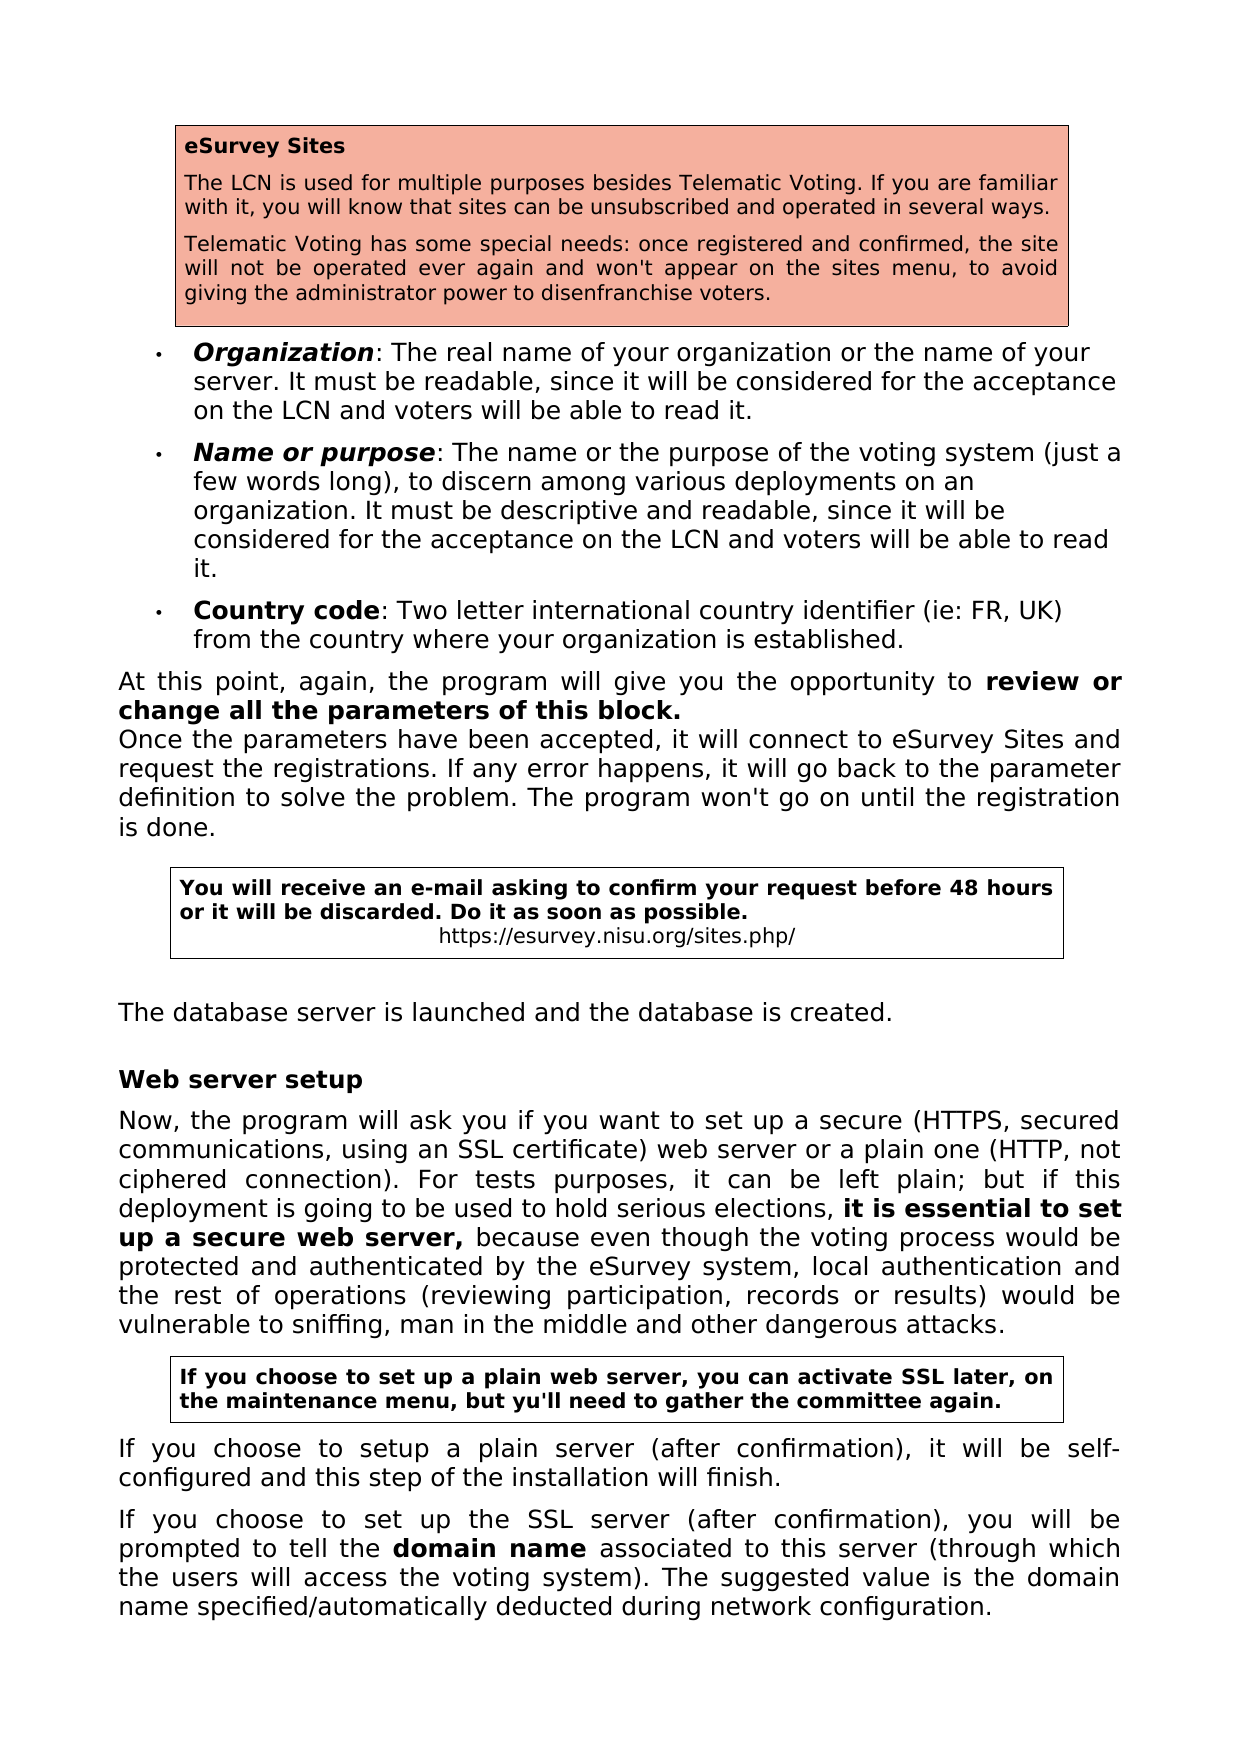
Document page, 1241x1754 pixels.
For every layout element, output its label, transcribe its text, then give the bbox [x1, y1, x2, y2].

list Name or purpose: The name or the purpose of the voting system (just a few words long), to discern among various deployments on an organization. It must be descriptive and readable, since it will be considered for the acceptance on the LCN and voters will be able to read it. [156, 438, 1122, 583]
text If you choose to set up a plain web server, you can activate SSL later, on the maintenance menu, but yu'll need to gather the committee again. [179, 1365, 1054, 1413]
text If you choose to set up the SSL server (after confirmation), you will be prompted to tell the domain name associated to this server (through which the users will access the voting system). The suggested value is the domain name specified/automatically deducted during network configuration. [118, 1505, 1122, 1622]
text You will receive an e-mail asking to confirm your request before 48 hours or it will be discarded. Do it as soon as possible. [179, 876, 1054, 924]
list Organization: The real name of your organization or the name of your server. It must be readable, since it will be considered for the acceptance on the LCN and voters will be able to read it. [156, 118, 1122, 425]
text If you choose to setup a plain server (after confirmation), it will be self-configured and this step of the installation will finish. [118, 1352, 1122, 1492]
text Now, the program will ask you if you want to set up a secure (HTTPS, secured communications, using an SSL certificate) web server or a plain one (HTTP, not ciphered connection). For tests purposes, it can be left plain; but if this deployment is going to be used to hold serious elections, it is essential to set up a secure web server, because even though the voting process would be protected and authenticated by the eSurvey system, local authentication and the rest of operations (reviewing participation, records or results) would be vulnerable to sniffing, man in the middle and other dangerous attacks. [118, 1106, 1122, 1340]
list Country code: Two letter international country identifier (ie: FR, UK) from the country where your organization is established. [156, 596, 1122, 654]
text https://esurvey.nisu.org/sites.php/ [179, 924, 1054, 949]
text At this point, again, the program will give you the opportunity to review or change all the parameters of this block. [118, 667, 1122, 725]
subtitle Web server setup [118, 1065, 1122, 1094]
list The LCN is used for multiple purposes besides Telematic Voting. If you are familiar with it, you will know that sites can be unsubscribed and operated in several ways. [184, 171, 1059, 219]
list [176, 126, 1068, 326]
list Telematic Voting has some special needs: once registered and confirmed, the site will not be operated ever again and won't appear on the sites menu, to avoid giving the administrator power to disenfranchise voters. [184, 232, 1059, 305]
text The database server is launched and the database is created. [118, 999, 1122, 1028]
list eSurvey Sites [184, 134, 1059, 158]
text Once the parameters have been accepted, it will connect to eSurvey Sites and request the registrations. If any error happens, it will go back to the parameter definition to solve the problem. The program won't go on until the registration is done. [118, 725, 1122, 842]
